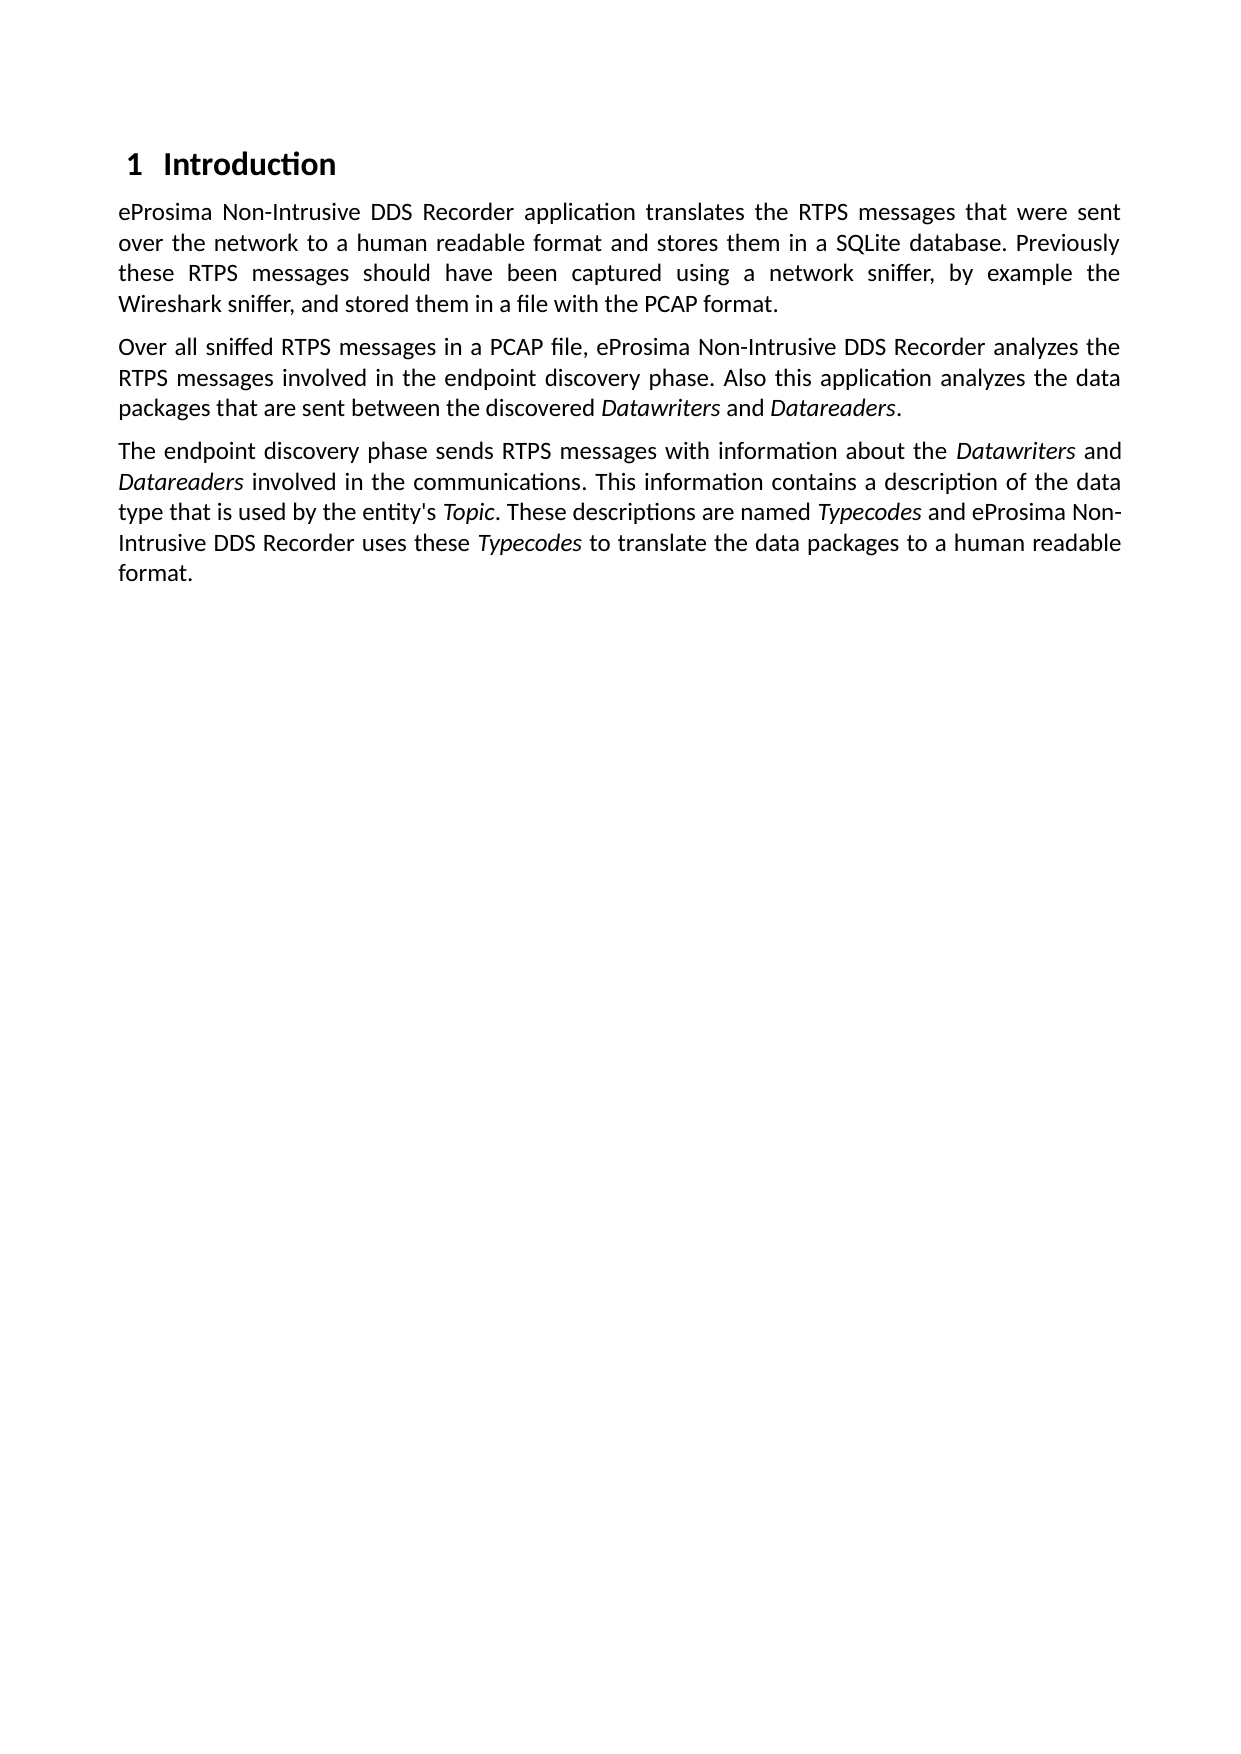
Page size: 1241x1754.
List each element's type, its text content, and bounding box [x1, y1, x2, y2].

text Over all sniffed RTPS messages in a PCAP file, eProsima Non-Intrusive DDS Recorder analyzes the RTPS messages involved in the endpoint discovery phase. Also this application analyzes the data packages that are sent between the discovered Datawriters and Datareaders. [118, 331, 1122, 423]
subtitle Introduction [118, 143, 1122, 184]
text eProsima Non-Intrusive DDS Recorder application translates the RTPS messages that were sent over the network to a human readable format and stores them in a SQLite database. Previously these RTPS messages should have been captured using a network sniffer, by example the Wireshark sniffer, and stored them in a file with the PCAP format. [118, 197, 1122, 319]
text The endpoint discovery phase sends RTPS messages with information about the Datawriters and Datareaders involved in the communications. This information contains a description of the data type that is used by the entity's Topic. These descriptions are named Typecodes and eProsima Non-Intrusive DDS Recorder uses these Typecodes to translate the data packages to a human readable format. [118, 435, 1122, 588]
